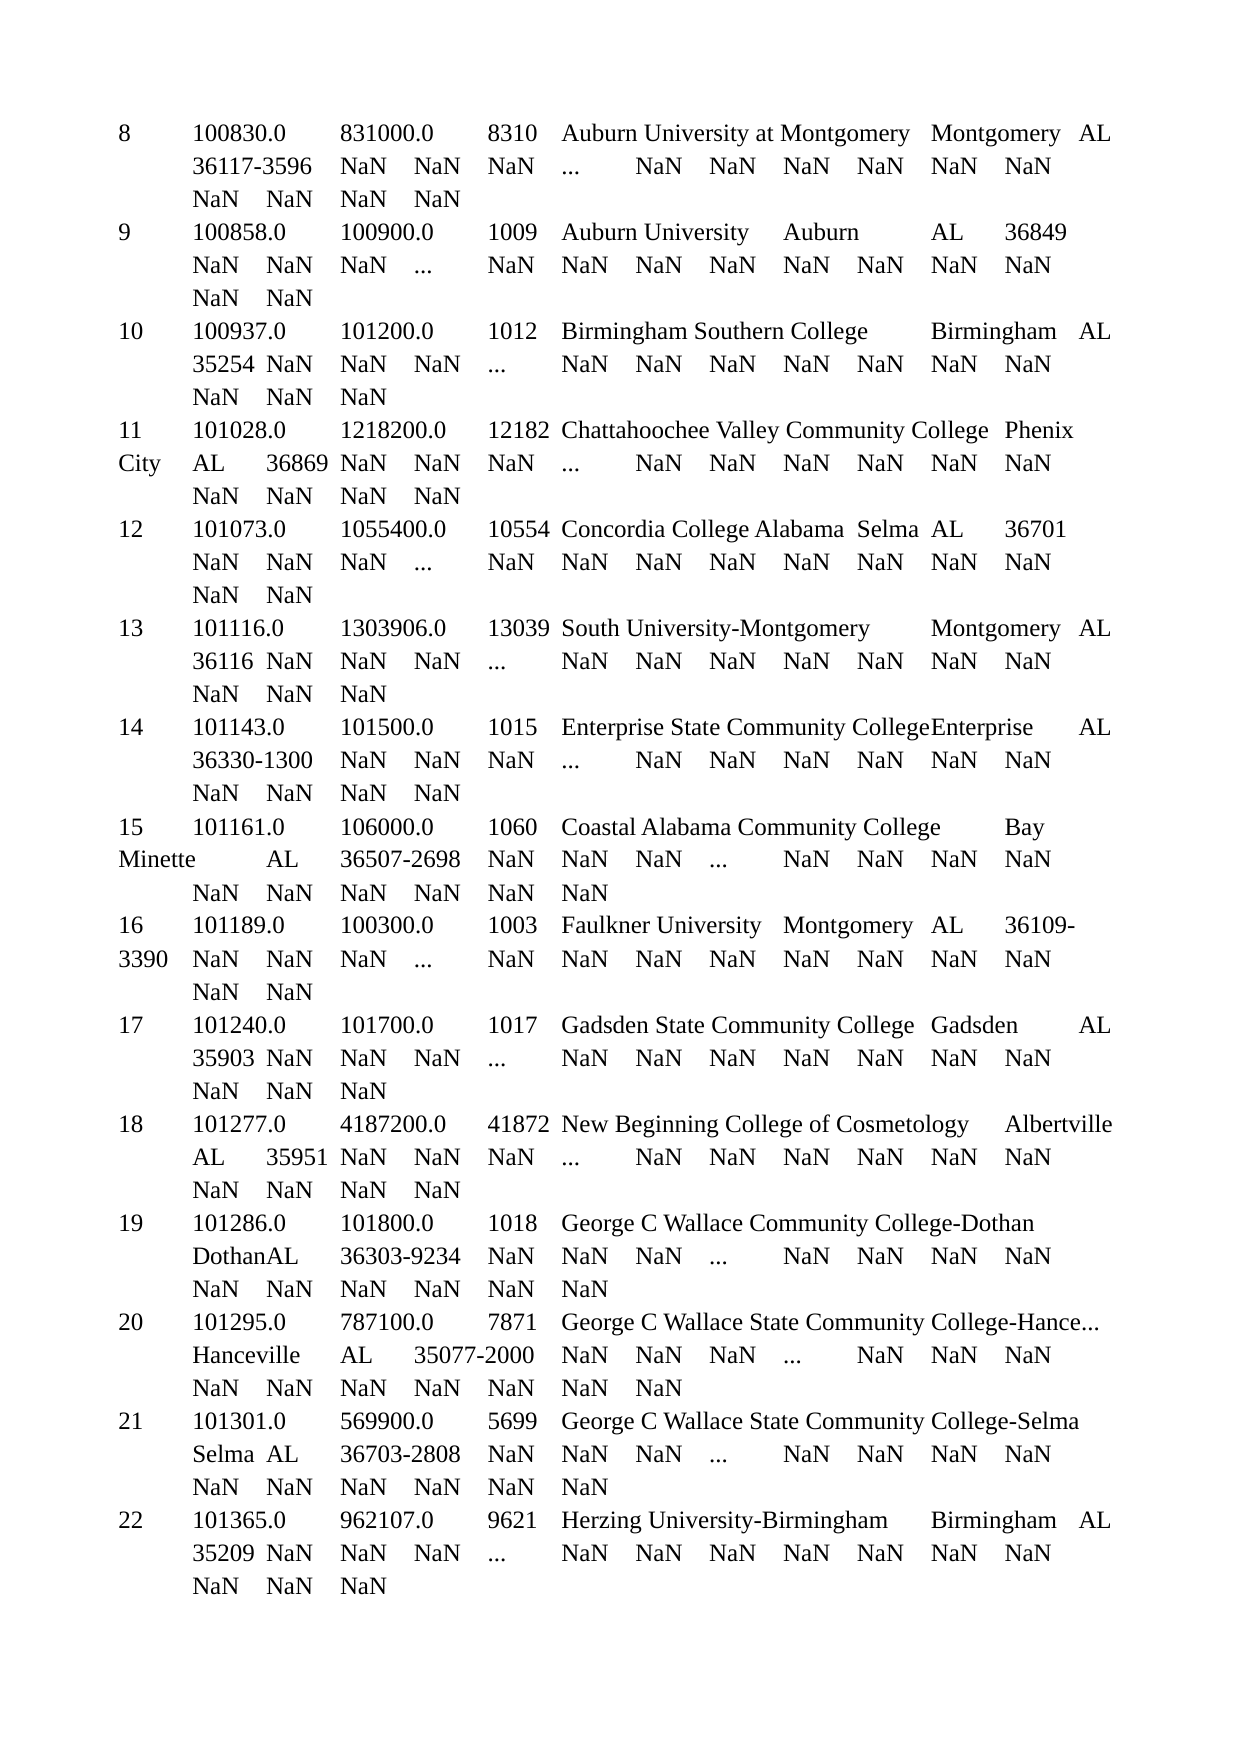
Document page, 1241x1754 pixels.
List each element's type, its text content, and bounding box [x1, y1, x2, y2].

text 15 101161.0 106000.0 1060 Coastal Alabama Community College Bay Minette AL 36507-2698 NaN NaN NaN ... NaN NaN NaN NaN NaN NaN NaN NaN NaN NaN [118, 812, 1122, 906]
text 8 100830.0 831000.0 8310 Auburn University at Montgomery Montgomery AL 36117-3596 NaN NaN NaN ... NaN NaN NaN NaN NaN NaN NaN NaN NaN NaN [118, 118, 1122, 213]
text 12 101073.0 1055400.0 10554 Concordia College Alabama Selma AL 36701 NaN NaN NaN ... NaN NaN NaN NaN NaN NaN NaN NaN NaN NaN [118, 514, 1122, 609]
text 17 101240.0 101700.0 1017 Gadsden State Community College Gadsden AL 35903 NaN NaN NaN ... NaN NaN NaN NaN NaN NaN NaN NaN NaN NaN [118, 1010, 1122, 1104]
text 11 101028.0 1218200.0 12182 Chattahoochee Valley Community College Phenix City AL 36869 NaN NaN NaN ... NaN NaN NaN NaN NaN NaN NaN NaN NaN NaN [118, 415, 1122, 510]
text 16 101189.0 100300.0 1003 Faulkner University Montgomery AL 36109-3390 NaN NaN NaN ... NaN NaN NaN NaN NaN NaN NaN NaN NaN NaN [118, 911, 1122, 1005]
text 19 101286.0 101800.0 1018 George C Wallace Community College-Dothan Dothan AL 36303-9234 NaN NaN NaN ... NaN NaN NaN NaN NaN NaN NaN NaN NaN NaN [118, 1208, 1122, 1303]
text 10 100937.0 101200.0 1012 Birmingham Southern College Birmingham AL 35254 NaN NaN NaN ... NaN NaN NaN NaN NaN NaN NaN NaN NaN NaN [118, 316, 1122, 411]
text 9 100858.0 100900.0 1009 Auburn University Auburn AL 36849 NaN NaN NaN ... NaN NaN NaN NaN NaN NaN NaN NaN NaN NaN [118, 217, 1122, 312]
text 18 101277.0 4187200.0 41872 New Beginning College of Cosmetology Albertville AL 35951 NaN NaN NaN ... NaN NaN NaN NaN NaN NaN NaN NaN NaN NaN [118, 1109, 1122, 1203]
text 22 101365.0 962107.0 9621 Herzing University-Birmingham Birmingham AL 35209 NaN NaN NaN ... NaN NaN NaN NaN NaN NaN NaN NaN NaN NaN [118, 1505, 1122, 1600]
text 21 101301.0 569900.0 5699 George C Wallace State Community College-Selma Selma AL 36703-2808 NaN NaN NaN ... NaN NaN NaN NaN NaN NaN NaN NaN NaN NaN [118, 1406, 1122, 1501]
text 20 101295.0 787100.0 7871 George C Wallace State Community College-Hance... Hanceville AL 35077-2000 NaN NaN NaN ... NaN NaN NaN NaN NaN NaN NaN NaN NaN NaN [118, 1307, 1122, 1402]
text 13 101116.0 1303906.0 13039 South University-Montgomery Montgomery AL 36116 NaN NaN NaN ... NaN NaN NaN NaN NaN NaN NaN NaN NaN NaN [118, 613, 1122, 708]
text 14 101143.0 101500.0 1015 Enterprise State Community College Enterprise AL 36330-1300 NaN NaN NaN ... NaN NaN NaN NaN NaN NaN NaN NaN NaN NaN [118, 712, 1122, 807]
